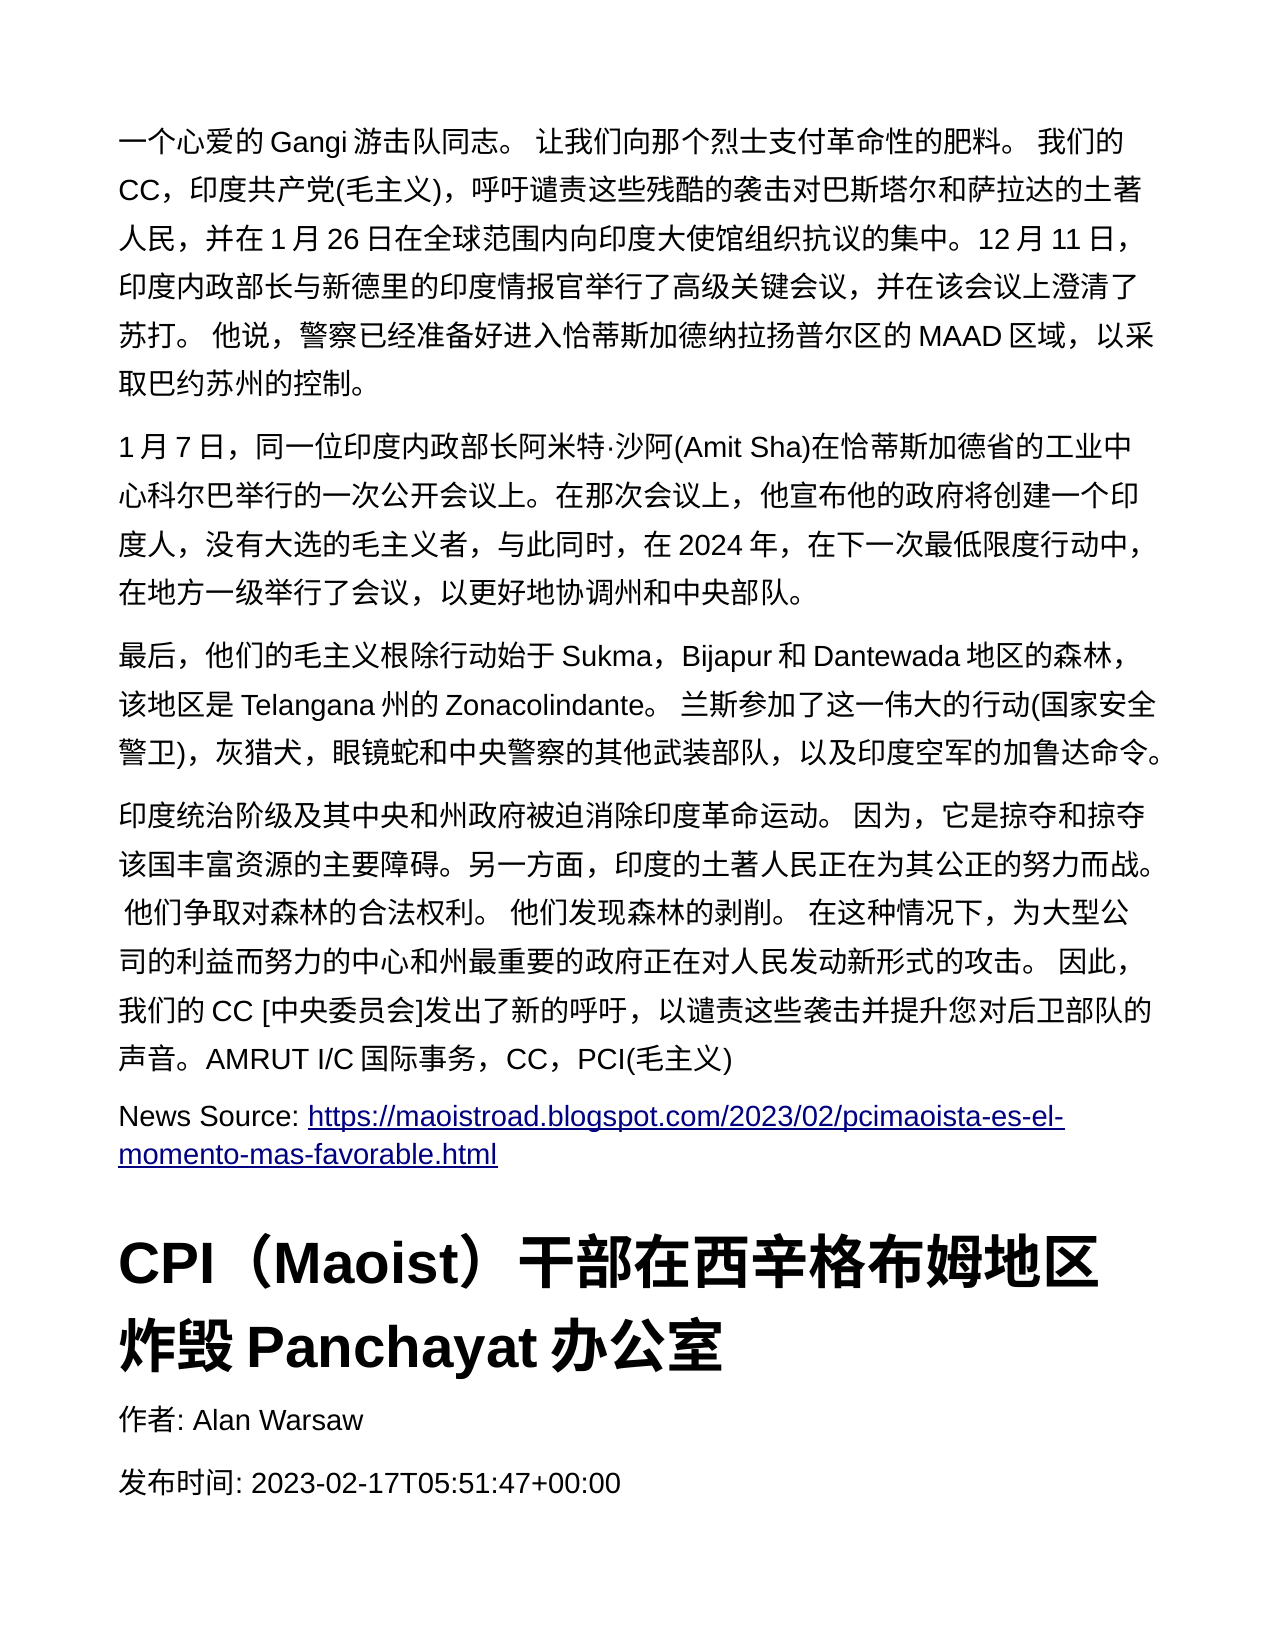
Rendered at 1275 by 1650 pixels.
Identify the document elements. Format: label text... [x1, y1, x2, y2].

text News Source: https://maoistroad.blogspot.com/2023/02/pcimaoista-es-el-momento-mas-favorable.html [118, 1099, 1157, 1171]
text 2023年1月11日，将永远记住印度的Larevolution历史。 在印度革命历史上，在巴斯塔尔丛林中的恰蒂斯加德统计数据中，我们的人民和革命者都没有直升机。 尽管我们的PLGA游击队(受欢迎的解放游击队)激烈抵制了5个Garuda司令部和空军的技术人员。 这是新年的伟大成就。 另一方面，在贾坎德邦(Jharkhand)的国家，在萨拉达丛林中，指控印度准军事部队开始了一场伟大的战斗行动。我们的游击队del plga英勇地报复了6个命令。 在这次勇敢的报复中，我们失去了一个心爱的Gangi游击队同志。 让我们向那个烈士支付革命性的肥料。 我们的CC，印度共产党(毛主义)，呼吁谴责这些残酷的袭击对巴斯塔尔和萨拉达的土著人民，并在1月26日在全球范围内向印度大使馆组织抗议的集中。12月11日，印度内政部长与新德里的印度情报官举行了高级关键会议，并在该会议上澄清了苏打。 他说，警察已经准备好进入恰蒂斯加德纳拉扬普尔区的MAAD区域，以采取巴约苏州的控制。 [118, 118, 1157, 403]
text 1月7日，同一位印度内政部长阿米特·沙阿(Amit Sha)在恰蒂斯加德省的工业中心科尔巴举行的一次公开会议上。在那次会议上，他宣布他的政府将创建一个印度人，没有大选的毛主义者，与此同时，在2024年，在下一次最低限度行动中，在地方一级举行了会议，以更好地协调州和中央部队。 [118, 424, 1157, 612]
text 发布时间: 2023-02-17T05:51:47+00:00 [118, 1460, 1157, 1502]
text 印度统治阶级及其中央和州政府被迫消除印度革命运动。 因为，它是掠夺和掠夺该国丰富资源的主要障碍。另一方面，印度的土著人民正在为其公正的努力而战。 他们争取对森林的合法权利。 他们发现森林的剥削。 在这种情况下，为大型公司的利益而努力的中心和州最重要的政府正在对人民发动新形式的攻击。 因此，我们的CC [中央委员会]发出了新的呼吁，以谴责这些袭击并提升您对后卫部队的声音。AMRUT I/C国际事务，CC，PCI(毛主义) [118, 793, 1157, 1078]
text 作者: Alan Warsaw [118, 1397, 1157, 1439]
subtitle CPI（Maoist）干部在西辛格布姆地区炸毁Panchayat办公室 [118, 1215, 1157, 1384]
text 最后，他们的毛主义根除行动始于Sukma，Bijapur和Dantewada地区的森林，该地区是Telangana州的Zonacolindante。 兰斯参加了这一伟大的行动(国家安全警卫)，灰猎犬，眼镜蛇和中央警察的其他武装部队，以及印度空军的加鲁达命令。 [118, 633, 1157, 772]
